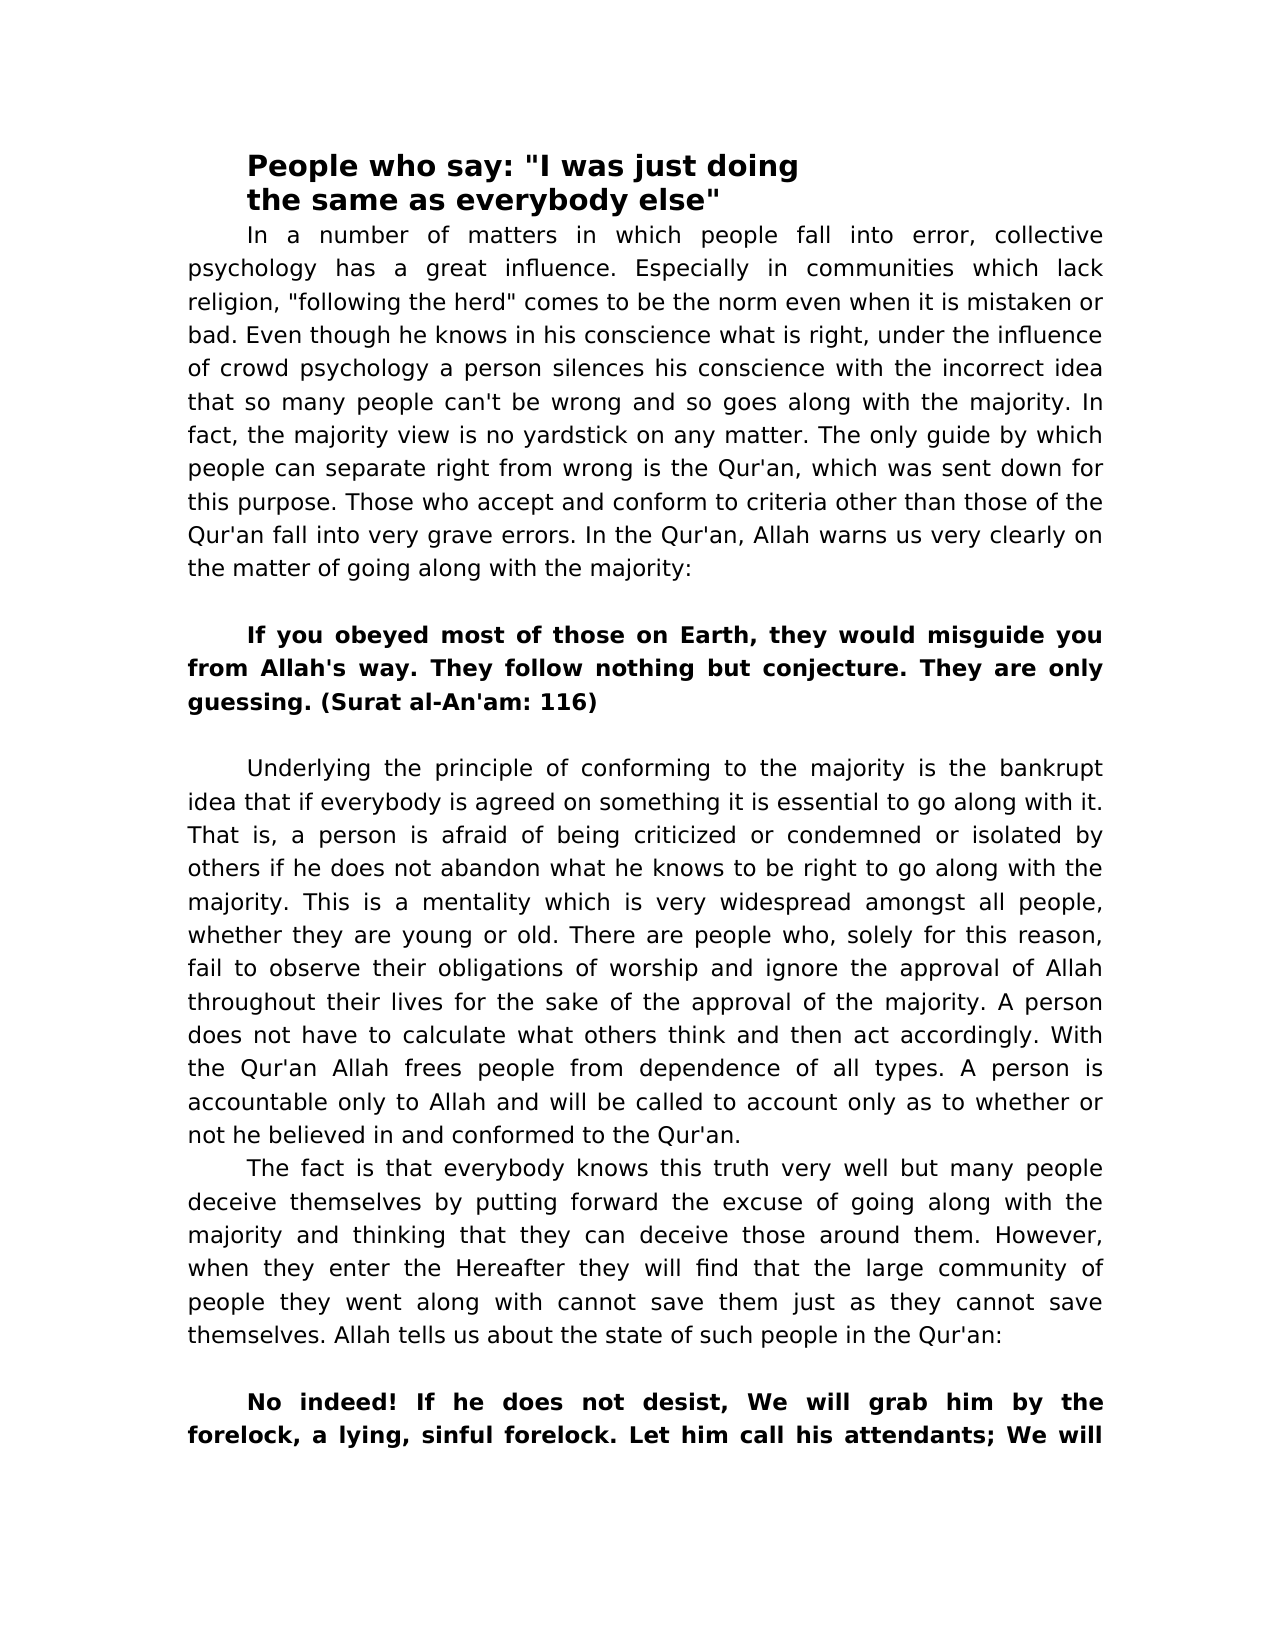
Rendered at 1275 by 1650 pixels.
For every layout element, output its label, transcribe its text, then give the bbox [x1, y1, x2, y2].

text The fact is that everybody knows this truth very well but many people deceive themselves by putting forward the excuse of going along with the majority and thinking that they can deceive those around them. However, when they enter the Hereafter they will find that the large community of people they went along with cannot save them just as they cannot save themselves. Allah tells us about the state of such people in the Qur'an: [187, 1150, 1104, 1350]
text In a number of matters in which people fall into error, collective psychology has a great influence. Especially in communities which lack religion, "following the herd" comes to be the norm even when it is mistaken or bad. Even though he knows in his conscience what is right, under the influence of crowd psychology a person silences his conscience with the incorrect idea that so many people can't be wrong and so goes along with the majority. In fact, the majority view is no yardstick on any matter. The only guide by which people can separate right from wrong is the Qur'an, which was sent down for this purpose. Those who accept and conform to criteria other than those of the Qur'an fall into very grave errors. In the Qur'an, Allah warns us very clearly on the matter of going along with the majority: [187, 217, 1104, 583]
text People who say: "I was just doing [187, 150, 1104, 183]
text If you obeyed most of those on Earth, they would misguide you from Allah's way. They follow nothing but conjecture. They are only guessing. (Surat al-An'am: 116) [187, 617, 1104, 717]
text the same as everybody else" [187, 183, 1104, 217]
text No indeed! If he does not desist, We will grab him by the forelock, a lying, sinful forelock. Let him call his attendants; We will [187, 1383, 1104, 1450]
text Underlying the principle of conforming to the majority is the bankrupt idea that if everybody is agreed on something it is essential to go along with it. That is, a person is afraid of being criticized or condemned or isolated by others if he does not abandon what he knows to be right to go along with the majority. This is a mentality which is very widespread amongst all people, whether they are young or old. There are people who, solely for this reason, fail to observe their obligations of worship and ignore the approval of Allah throughout their lives for the sake of the approval of the majority. A person does not have to calculate what others think and then act accordingly. With the Qur'an Allah frees people from dependence of all types. A person is accountable only to Allah and will be called to account only as to whether or not he believed in and conformed to the Qur'an. [187, 750, 1104, 1150]
